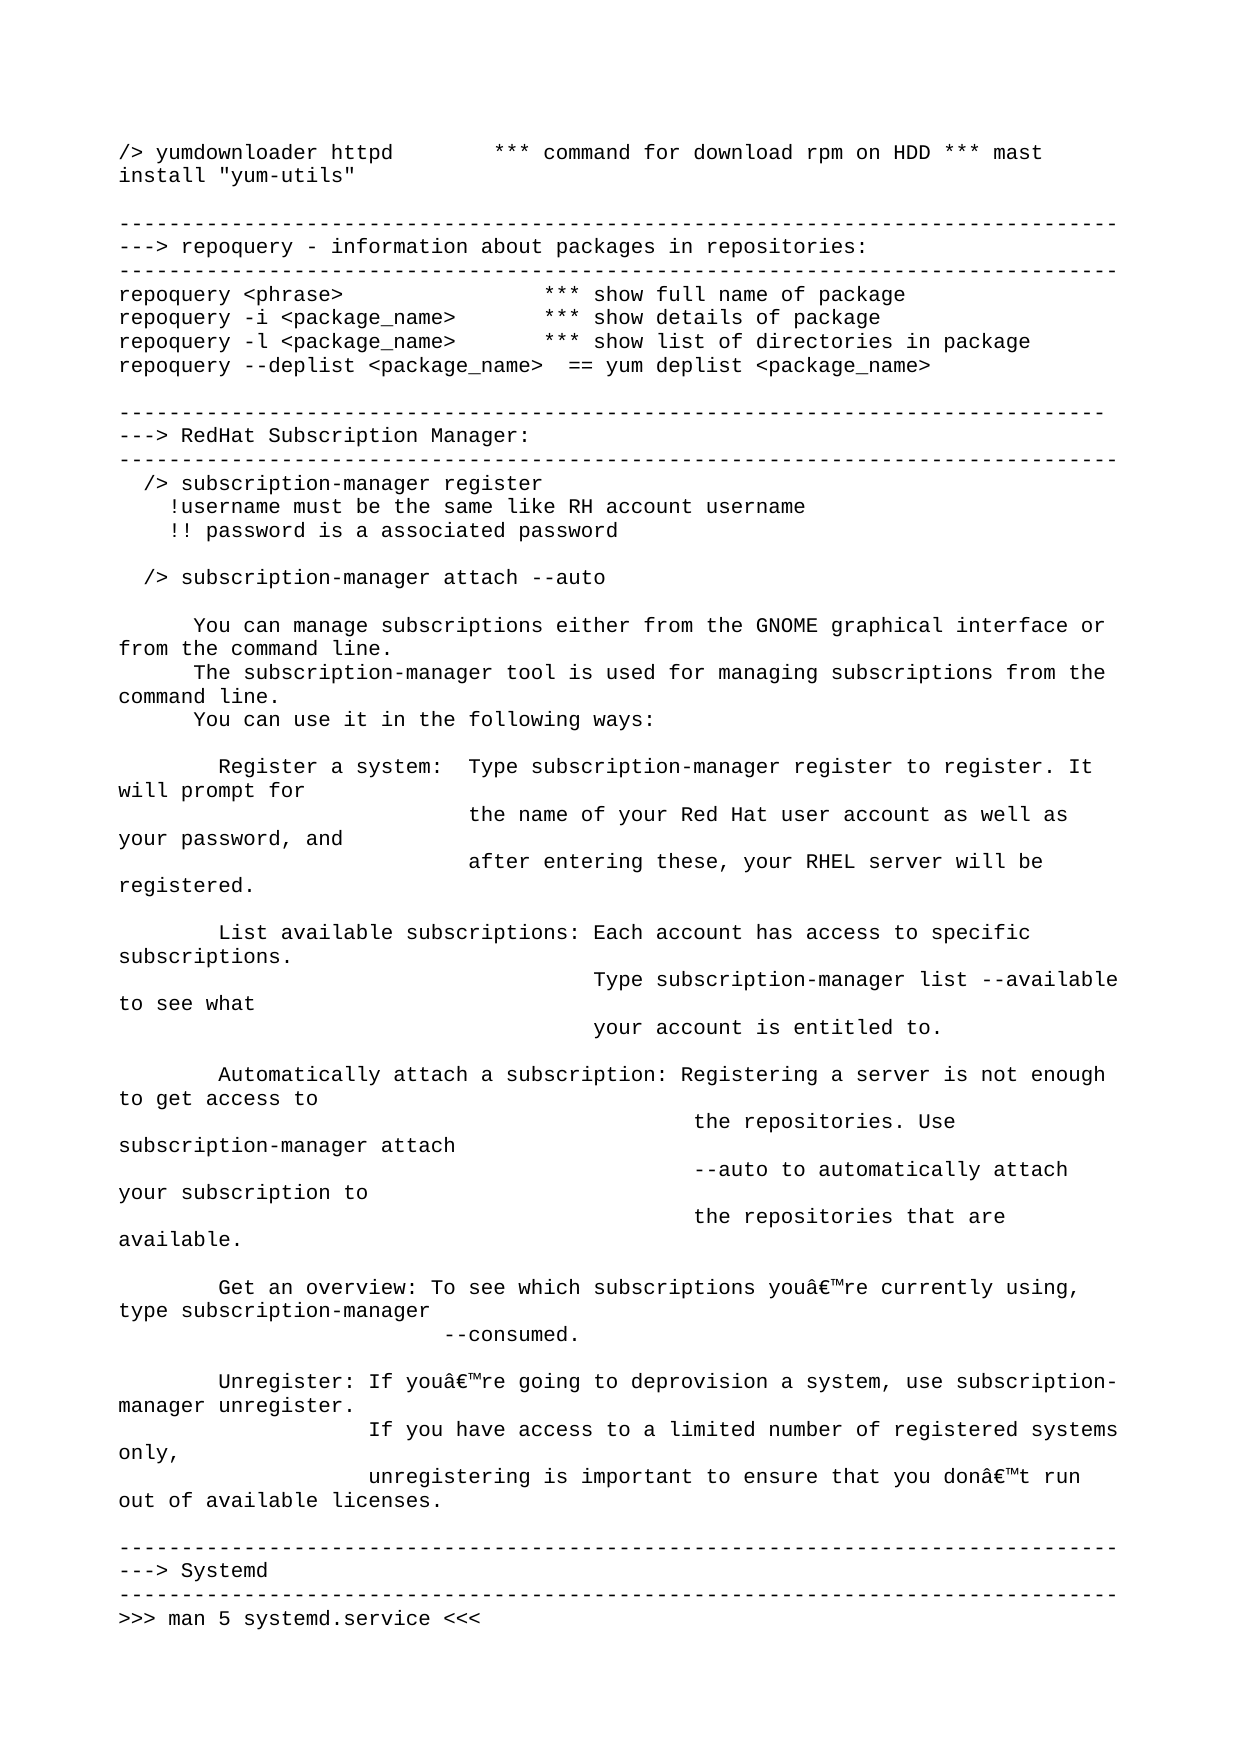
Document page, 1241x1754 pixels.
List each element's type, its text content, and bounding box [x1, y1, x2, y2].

text Automatically attach a subscription: Registering a server is not enough to get access to [118, 1064, 1122, 1111]
text -------------------------------------------------------------------------------- [118, 449, 1122, 473]
text >>> man 5 systemd.service <<< [118, 1608, 1122, 1631]
text repoquery -l <package_name> *** show list of directories in package [118, 331, 1122, 354]
text The subscription-manager tool is used for managing subscriptions from the command line. [118, 662, 1122, 709]
text !! password is a associated password [118, 520, 1122, 544]
text -------------------------------------------------------------------------------- [118, 1584, 1122, 1608]
text If you have access to a limited number of registered systems only, [118, 1419, 1122, 1466]
text ---> repoquery - information about packages in repositories: [118, 236, 1122, 260]
text You can manage subscriptions either from the GNOME graphical interface or from the command line. [118, 615, 1122, 662]
text /> subscription-manager attach --auto [118, 567, 1122, 591]
text the repositories that are available. [118, 1206, 1122, 1253]
text after entering these, your RHEL server will be registered. [118, 851, 1122, 898]
text unregistering is important to ensure that you donâ€™t run out of available licenses. [118, 1466, 1122, 1513]
text /> subscription-manager register [118, 473, 1122, 496]
text --consumed. [118, 1324, 1122, 1348]
text -------------------------------------------------------------------------------- [118, 1537, 1122, 1561]
text /> yumdownloader httpd *** command for download rpm on HDD *** mast install "yum-utils" [118, 142, 1122, 189]
text repoquery -i <package_name> *** show details of package [118, 307, 1122, 331]
text List available subscriptions: Each account has access to specific subscriptions. [118, 922, 1122, 969]
text Register a system: Type subscription-manager register to register. It will prompt for [118, 757, 1122, 804]
text the name of your Red Hat user account as well as your password, and [118, 804, 1122, 851]
text !username must be the same like RH account username [118, 496, 1122, 520]
text repoquery <phrase> *** show full name of package [118, 284, 1122, 307]
text your account is entitled to. [118, 1017, 1122, 1040]
text You can use it in the following ways: [118, 709, 1122, 733]
text -------------------------------------------------------------------------------- [118, 213, 1122, 236]
text repoquery --deplist <package_name> == yum deplist <package_name> [118, 354, 1122, 378]
text ---> RedHat Subscription Manager: [118, 426, 1122, 449]
text --auto to automatically attach your subscription to [118, 1158, 1122, 1206]
text Type subscription-manager list --available to see what [118, 969, 1122, 1017]
text Unregister: If youâ€™re going to deprovision a system, use subscription-manager unregister. [118, 1371, 1122, 1419]
text ------------------------------------------------------------------------------- [118, 402, 1122, 426]
text ---> Systemd [118, 1561, 1122, 1584]
text Get an overview: To see which subscriptions youâ€™re currently using, type subscription-manager [118, 1277, 1122, 1324]
text the repositories. Use subscription-manager attach [118, 1111, 1122, 1158]
text -------------------------------------------------------------------------------- [118, 260, 1122, 284]
